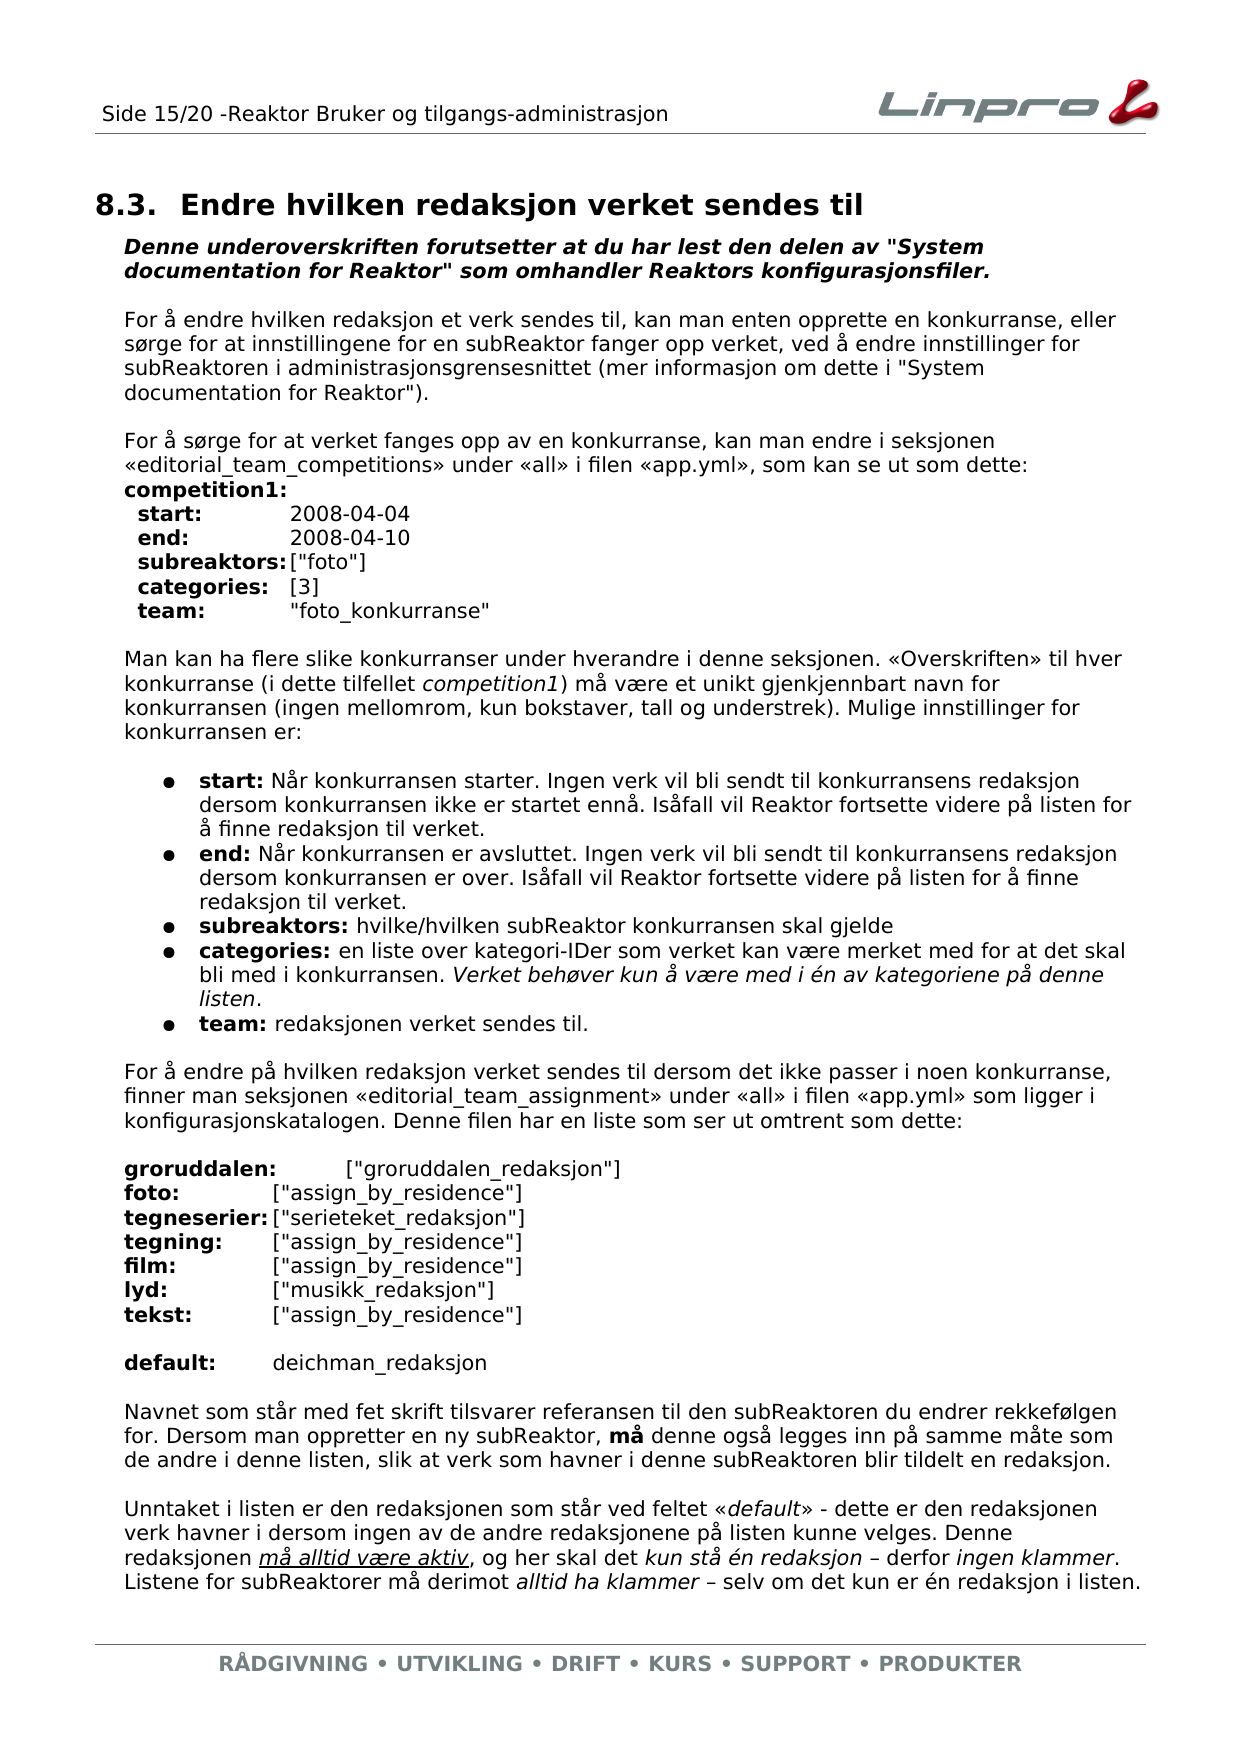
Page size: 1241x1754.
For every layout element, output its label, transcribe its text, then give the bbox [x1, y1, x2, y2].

text Denne underoverskriften forutsetter at du har lest den delen av "System documentation for Reaktor" som omhandler Reaktors konfigurasjonsfiler. [124, 235, 1146, 283]
text groruddalen: ["groruddalen_redaksjon"] [124, 1157, 1146, 1181]
text tegning: ["assign_by_residence"] [124, 1230, 1146, 1254]
subtitle Endre hvilken redaksjon verket sendes til [94, 188, 1146, 222]
text default: deichman_redaksjon [124, 1351, 1146, 1376]
text For å sørge for at verket fanges opp av en konkurranse, kan man endre i seksjonen «editorial_team_competitions» under «all» i filen «app.yml», som kan se ut som dette: [124, 429, 1146, 478]
text start: 2008-04-04 [124, 502, 1146, 526]
picture [878, 78, 1162, 128]
list categories: en liste over kategori-IDer som verket kan være merket med for at det skal bli med i konkurransen. Verket behøver kun å være med i én av kategoriene på denne listen. [161, 939, 1146, 1012]
text lyd: ["musikk_redaksjon"] [124, 1278, 1146, 1303]
text For å endre hvilken redaksjon et verk sendes til, kan man enten opprette en konkurranse, eller sørge for at innstillingene for en subReaktor fanger opp verket, ved å endre innstillinger for subReaktoren i administrasjonsgrensesnittet (mer informasjon om dette i "System documentation for Reaktor"). [124, 308, 1146, 405]
list team: redaksjonen verket sendes til. [161, 1012, 1146, 1036]
text film: ["assign_by_residence"] [124, 1254, 1146, 1278]
text For å endre på hvilken redaksjon verket sendes til dersom det ikke passer i noen konkurranse, finner man seksjonen «editorial_team_assignment» under «all» i filen «app.yml» som ligger i konfigurasjonskatalogen. Denne filen har en liste som ser ut omtrent som dette: [124, 1060, 1146, 1133]
list end: Når konkurransen er avsluttet. Ingen verk vil bli sendt til konkurransens redaksjon dersom konkurransen er over. Isåfall vil Reaktor fortsette videre på listen for å finne redaksjon til verket. [161, 842, 1146, 914]
text foto: ["assign_by_residence"] [124, 1181, 1146, 1206]
list subreaktors: hvilke/hvilken subReaktor konkurransen skal gjelde [161, 914, 1146, 939]
text team: "foto_konkurranse" [124, 599, 1146, 623]
text subreaktors: ["foto"] [124, 550, 1146, 575]
text competition1: [124, 478, 1146, 502]
text end: 2008-04-10 [124, 526, 1146, 550]
text Navnet som står med fet skrift tilsvarer referansen til den subReaktoren du endrer rekkefølgen for. Dersom man oppretter en ny subReaktor, må denne også legges inn på samme måte som de andre i denne listen, slik at verk som havner i denne subReaktoren blir tildelt en redaksjon. [124, 1400, 1146, 1473]
text categories: [3] [124, 575, 1146, 599]
list start: Når konkurransen starter. Ingen verk vil bli sendt til konkurransens redaksjon dersom konkurransen ikke er startet ennå. Isåfall vil Reaktor fortsette videre på listen for å finne redaksjon til verket. [161, 769, 1146, 842]
text Unntaket i listen er den redaksjonen som står ved feltet «default» - dette er den redaksjonen verk havner i dersom ingen av de andre redaksjonene på listen kunne velges. Denne redaksjonen må alltid være aktiv, og her skal det kun stå én redaksjon – derfor ingen klammer. Listene for subReaktorer må derimot alltid ha klammer – selv om det kun er én redaksjon i listen. [124, 1497, 1146, 1594]
text Man kan ha flere slike konkurranser under hverandre i denne seksjonen. «Overskriften» til hver konkurranse (i dette tilfellet competition1) må være et unikt gjenkjennbart navn for konkurransen (ingen mellomrom, kun bokstaver, tall og understrek). Mulige innstillinger for konkurransen er: [124, 647, 1146, 744]
text tegneserier: ["serieteket_redaksjon"] [124, 1206, 1146, 1230]
text tekst: ["assign_by_residence"] [124, 1303, 1146, 1327]
